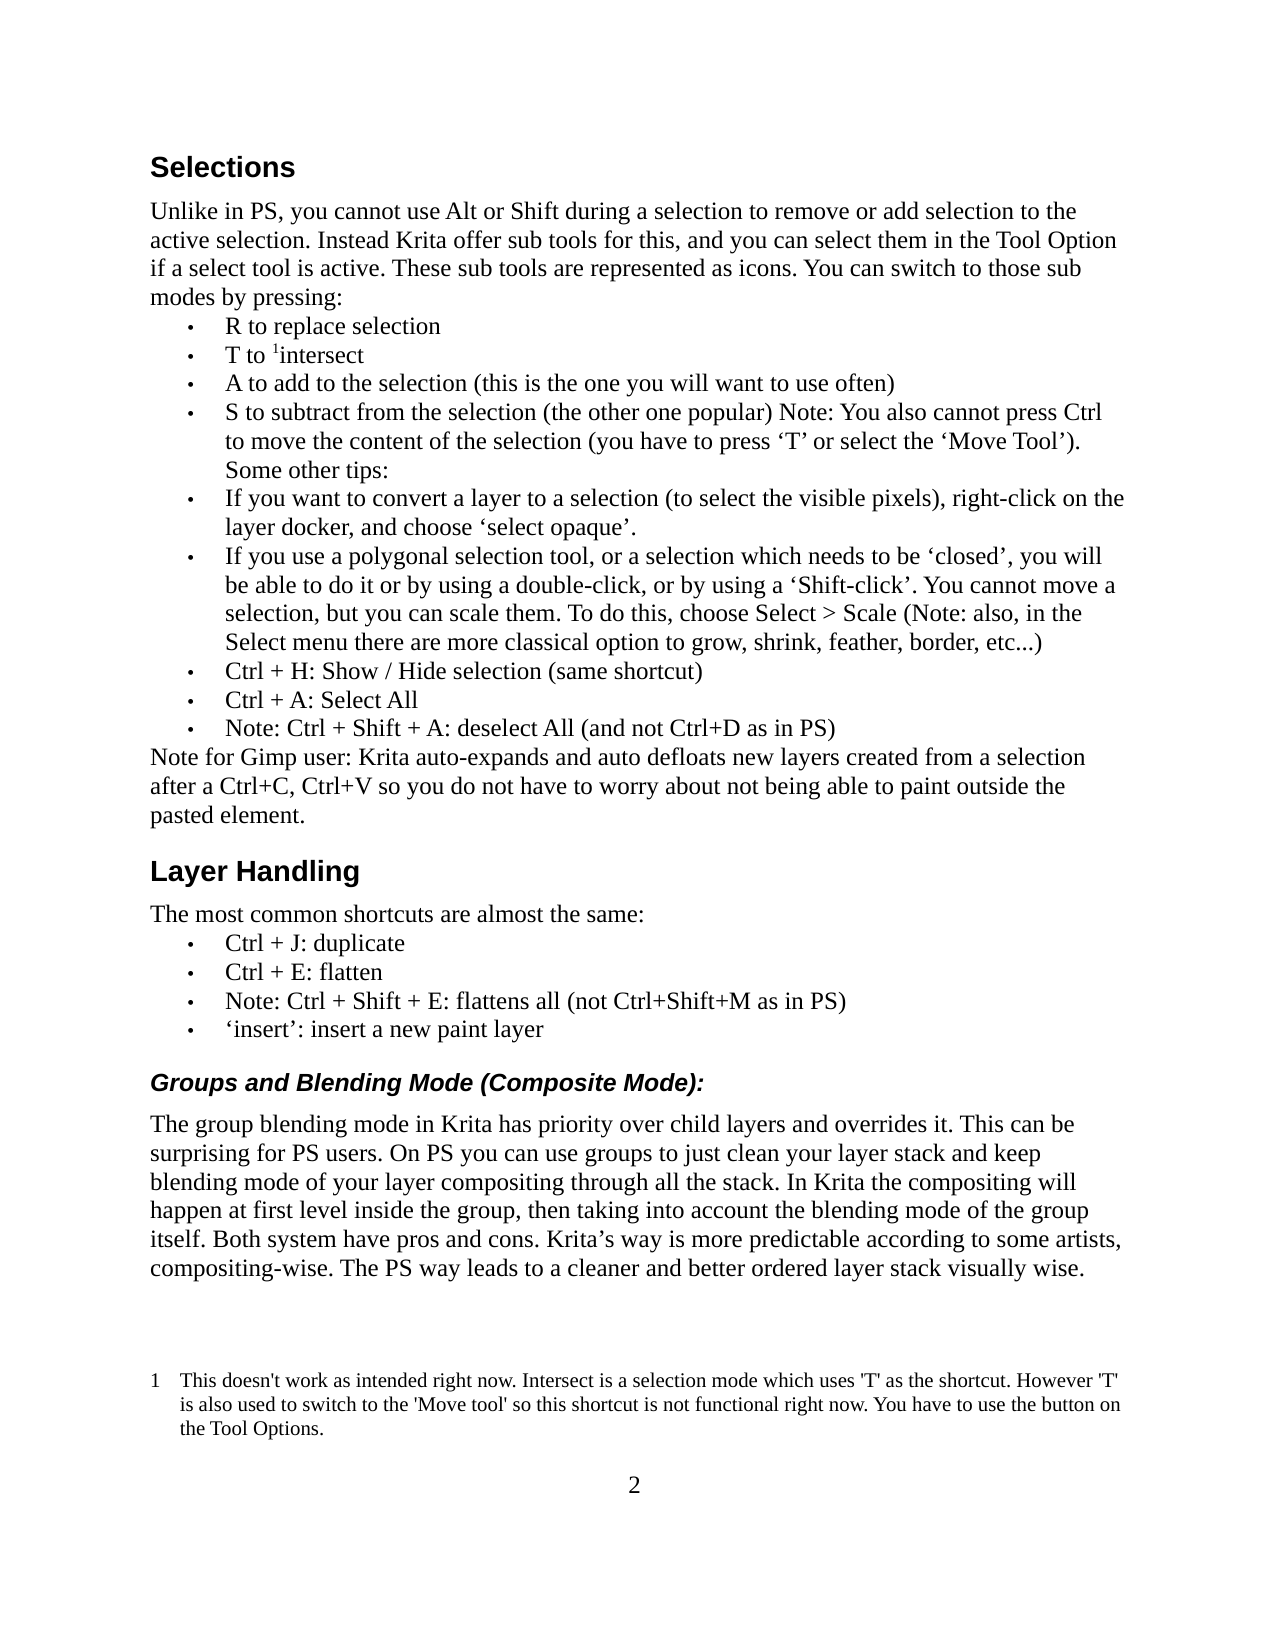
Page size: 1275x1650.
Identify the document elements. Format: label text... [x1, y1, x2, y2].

list Note: Ctrl + Shift + A: deselect All (and not Ctrl+D as in PS) [187, 713, 1125, 742]
list Note: Ctrl + Shift + E: flattens all (not Ctrl+Shift+M as in PS) [187, 986, 1125, 1014]
text Note for Gimp user: Krita auto-expands and auto defloats new layers created from a selection after a Ctrl+C, Ctrl+V so you do not have to worry about not being able to paint outside the pasted element. [150, 742, 1125, 828]
list Ctrl + H: Show / Hide selection (same shortcut) [187, 656, 1125, 685]
list R to replace selection [187, 311, 1125, 340]
text The group blending mode in Krita has priority over child layers and overrides it. This can be surprising for PS users. On PS you can use groups to just clean your layer stack and keep blending mode of your layer compositing through all the stack. In Krita the compositing will happen at first level inside the group, then taking into account the blending mode of the group itself. Both system have pros and cons. Krita’s way is more predictable according to some artists, compositing-wise. The PS way leads to a cleaner and better ordered layer stack visually wise. [150, 1109, 1125, 1282]
list If you want to convert a layer to a selection (to select the visible pixels), right-click on the layer docker, and choose ‘select opaque’. [187, 483, 1125, 541]
list If you use a polygonal selection tool, or a selection which needs to be ‘closed’, you will be able to do it or by using a double-click, or by using a ‘Shift-click’. You cannot move a selection, but you can scale them. To do this, choose Select > Scale (Note: also, in the Select menu there are more classical option to grow, shrink, feather, border, etc...) [187, 541, 1125, 656]
list This doesn't work as intended right now. Intersect is a selection mode which uses 'T' as the shortcut. However 'T' is also used to switch to the 'Move tool' so this shortcut is not functional right now. You have to use the button on the Tool Options. [150, 1368, 1125, 1440]
list A to add to the selection (this is the one you will want to use often) [187, 368, 1125, 397]
list S to subtract from the selection (the other one popular) Note: You also cannot press Ctrl to move the content of the selection (you have to press ‘T’ or select the ‘Move Tool’). Some other tips: [187, 397, 1125, 483]
subtitle Groups and Blending Mode (Composite Mode): [150, 1068, 1125, 1097]
list Ctrl + E: flatten [187, 957, 1125, 986]
subtitle Selections [150, 150, 1125, 183]
list Ctrl + J: duplicate [187, 928, 1125, 957]
subtitle Layer Handling [150, 853, 1125, 887]
list ‘insert’: insert a new paint layer [187, 1014, 1125, 1043]
list T to intersect [187, 340, 1125, 368]
text Unlike in PS, you cannot use Alt or Shift during a selection to remove or add selection to the active selection. Instead Krita offer sub tools for this, and you can select them in the Tool Option if a select tool is active. These sub tools are represented as icons. You can switch to those sub modes by pressing: [150, 196, 1125, 311]
list Ctrl + A: Select All [187, 685, 1125, 713]
text The most common shortcuts are almost the same: [150, 899, 1125, 928]
